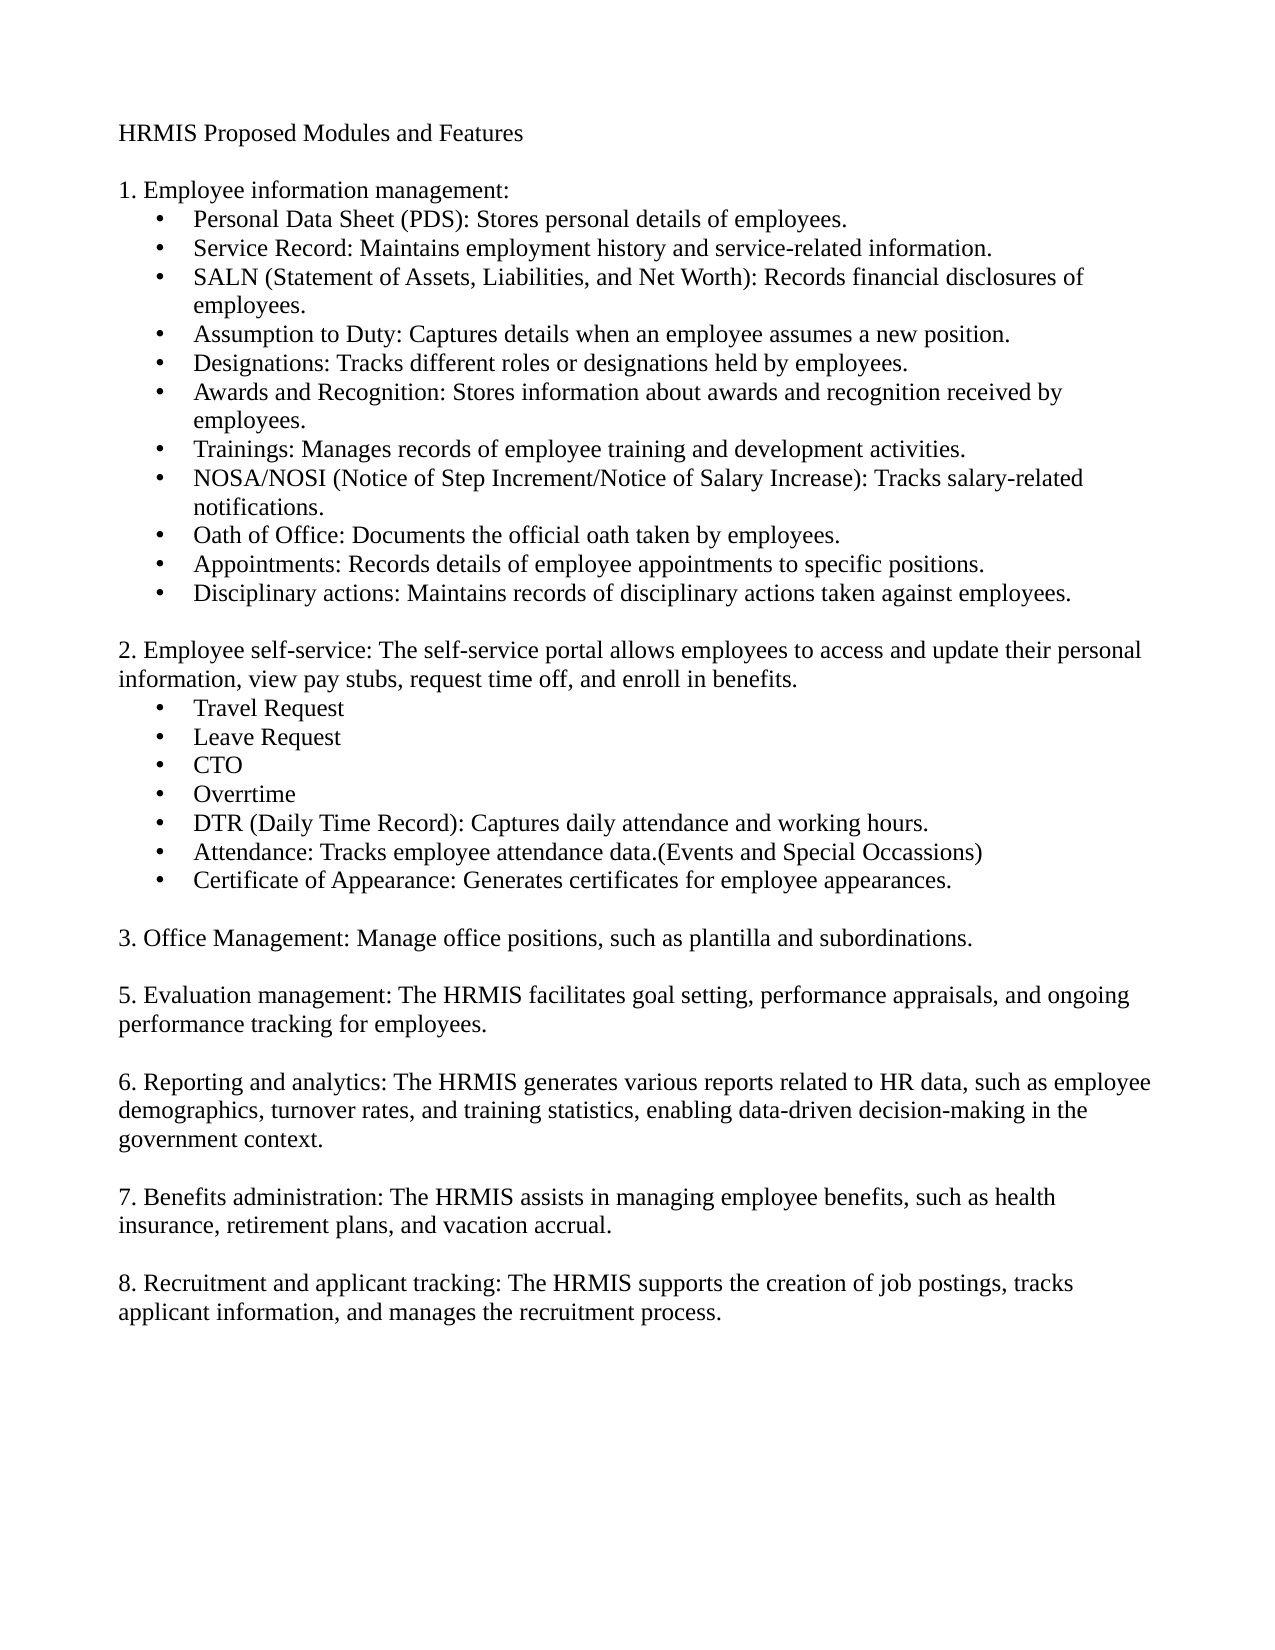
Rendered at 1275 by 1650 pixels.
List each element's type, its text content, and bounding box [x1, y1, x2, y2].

list Overrtime [156, 779, 1157, 808]
list Designations: Tracks different roles or designations held by employees. [156, 348, 1157, 377]
list Certificate of Appearance: Generates certificates for employee appearances. [156, 866, 1157, 894]
list Attendance: Tracks employee attendance data.(Events and Special Occassions) [156, 837, 1157, 866]
list DTR (Daily Time Record): Captures daily attendance and working hours. [156, 808, 1157, 837]
list Assumption to Duty: Captures details when an employee assumes a new position. [156, 319, 1157, 348]
list Trainings: Manages records of employee training and development activities. [156, 434, 1157, 463]
list Service Record: Maintains employment history and service-related information. [156, 233, 1157, 262]
list CTO [156, 751, 1157, 779]
text 7. Benefits administration: The HRMIS assists in managing employee benefits, such as health insurance, retirement plans, and vacation accrual. [118, 1182, 1157, 1239]
list Oath of Office: Documents the official oath taken by employees. [156, 521, 1157, 549]
text 6. Reporting and analytics: The HRMIS generates various reports related to HR data, such as employee demographics, turnover rates, and training statistics, enabling data-driven decision-making in the government context. [118, 1067, 1157, 1153]
list Leave Request [156, 722, 1157, 751]
list NOSA/NOSI (Notice of Step Increment/Notice of Salary Increase): Tracks salary-related notifications. [156, 463, 1157, 521]
text 1. Employee information management: [118, 176, 1157, 204]
list SALN (Statement of Assets, Liabilities, and Net Worth): Records financial disclosures of employees. [156, 262, 1157, 319]
text 2. Employee self-service: The self-service portal allows employees to access and update their personal information, view pay stubs, request time off, and enroll in benefits. [118, 636, 1157, 693]
list Travel Request [156, 693, 1157, 722]
list Personal Data Sheet (PDS): Stores personal details of employees. [156, 204, 1157, 233]
list Disciplinary actions: Maintains records of disciplinary actions taken against employees. [156, 578, 1157, 607]
text 5. Evaluation management: The HRMIS facilitates goal setting, performance appraisals, and ongoing performance tracking for employees. [118, 981, 1157, 1038]
list Appointments: Records details of employee appointments to specific positions. [156, 549, 1157, 578]
list Awards and Recognition: Stores information about awards and recognition received by employees. [156, 377, 1157, 434]
text 8. Recruitment and applicant tracking: The HRMIS supports the creation of job postings, tracks applicant information, and manages the recruitment process. [118, 1268, 1157, 1326]
text 3. Office Management: Manage office positions, such as plantilla and subordinations. [118, 923, 1157, 952]
text HRMIS Proposed Modules and Features [118, 118, 1157, 147]
